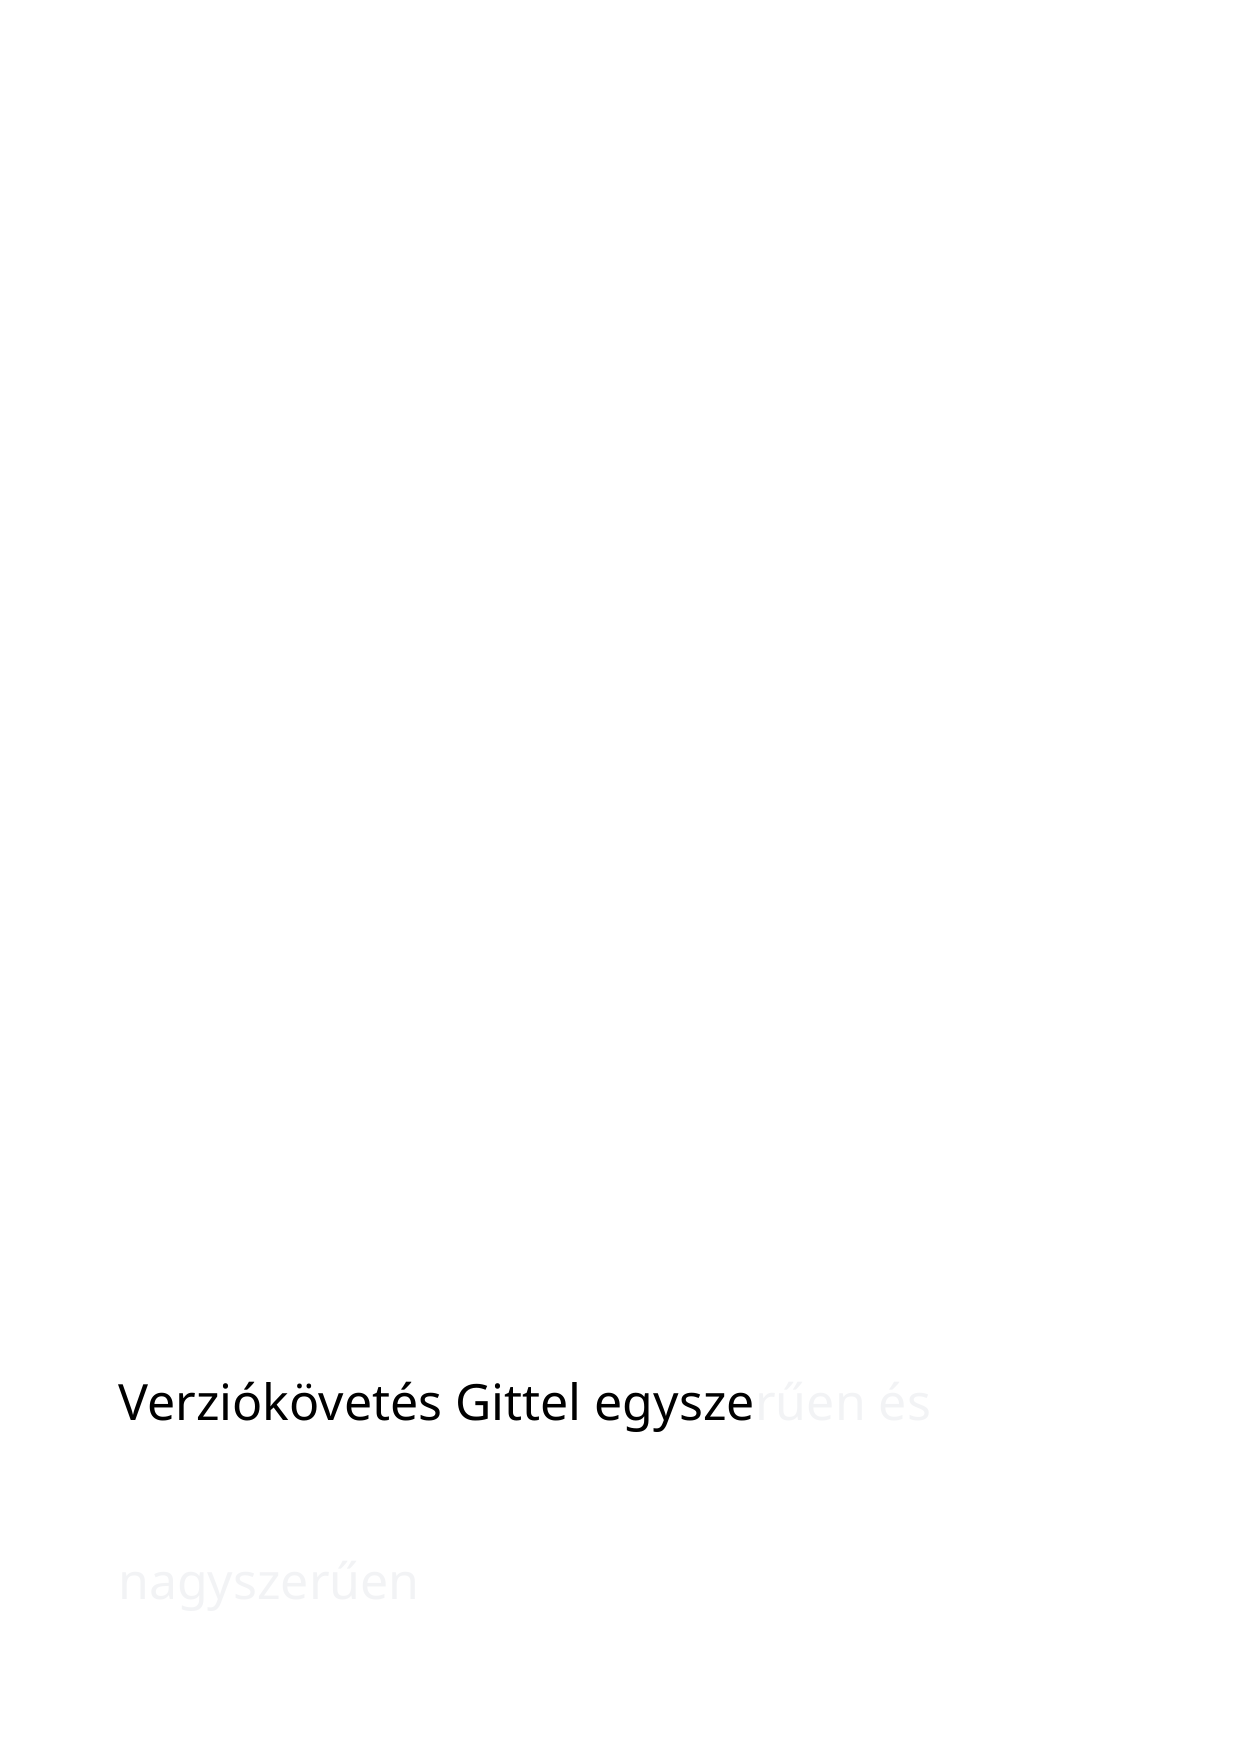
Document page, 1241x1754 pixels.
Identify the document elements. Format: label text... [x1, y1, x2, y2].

subtitle Verziókövetés Gittel egyszerűen és nagyszerűen [118, 1367, 1122, 1614]
